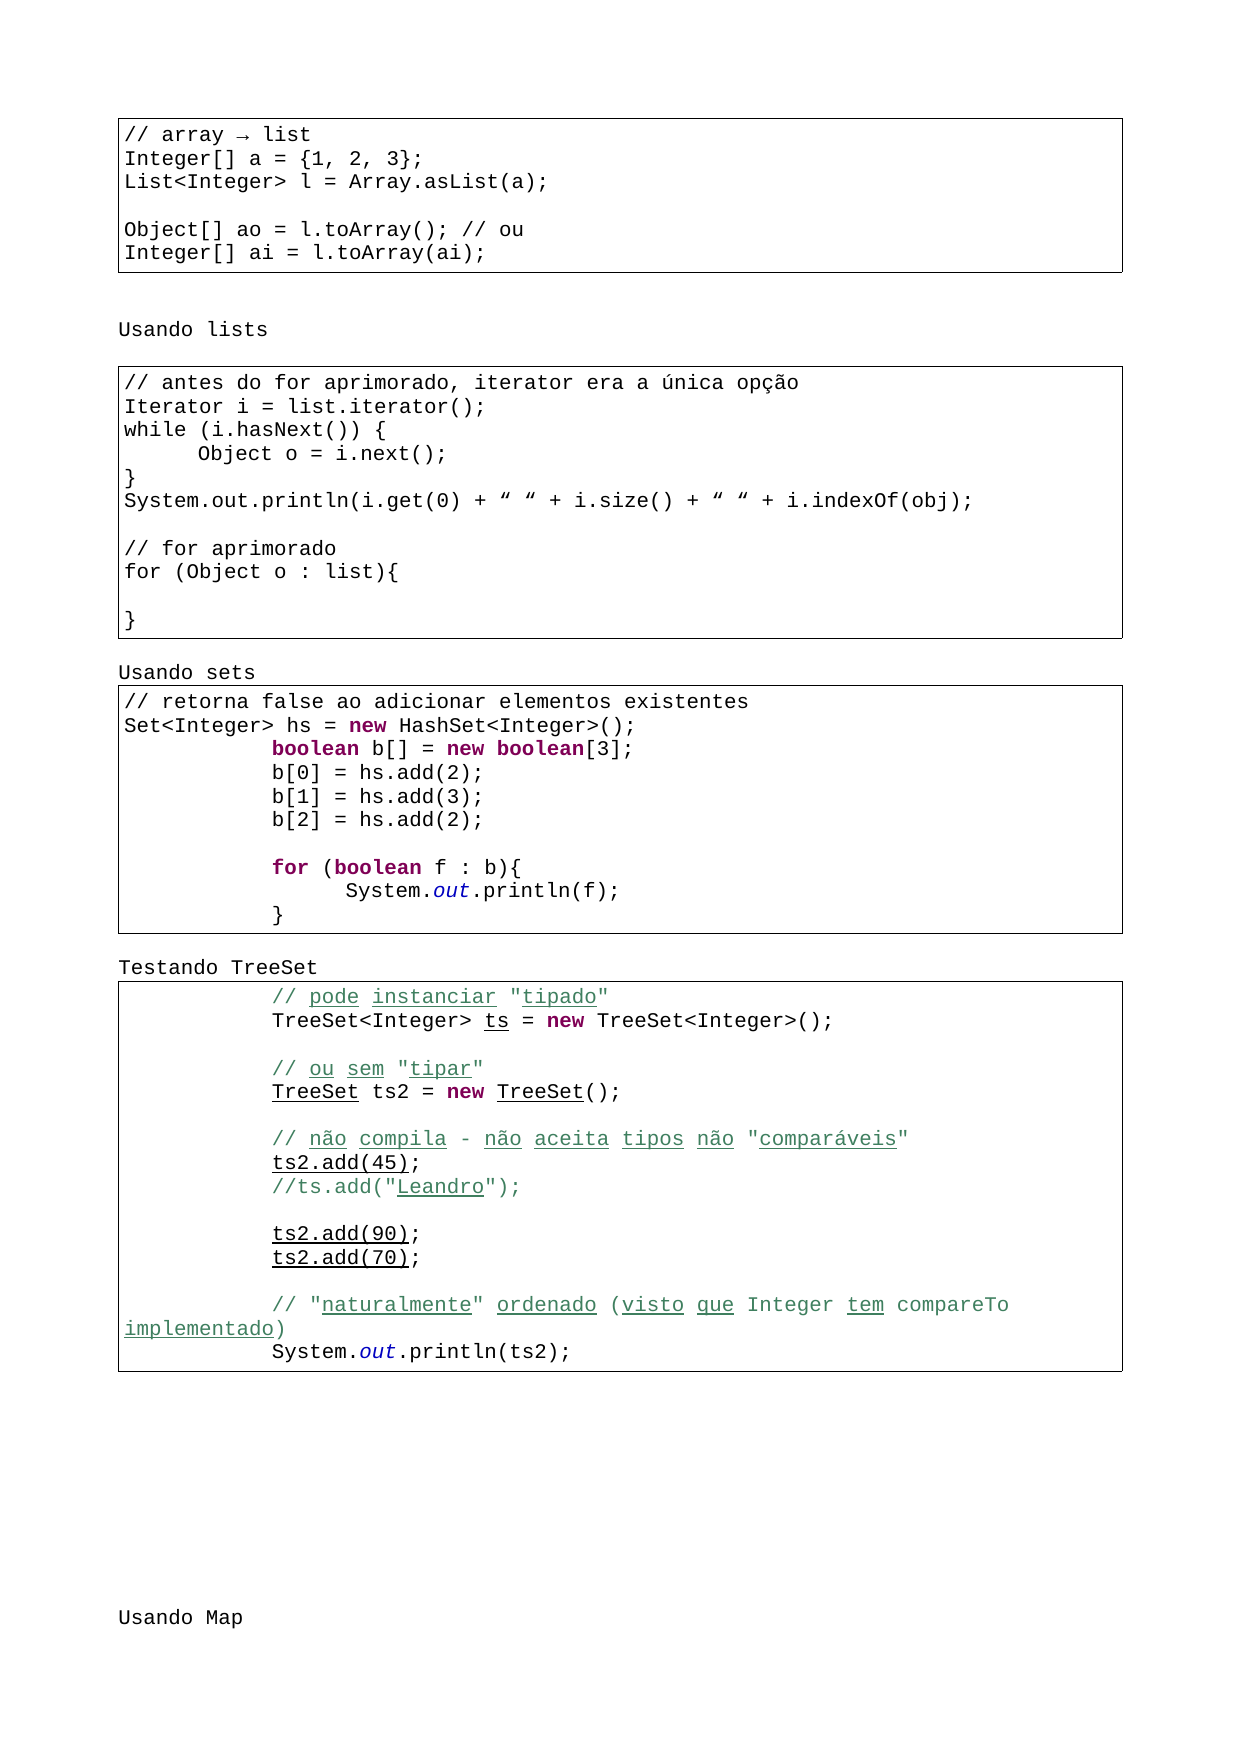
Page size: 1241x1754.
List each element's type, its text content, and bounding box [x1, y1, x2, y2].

text Usando lists [118, 319, 1122, 343]
text Usando Map [118, 1607, 1122, 1631]
table_header // array → list Integer[] a = {1, 2, 3}; List<Integer> l = Array.asList(a); Object[] ao = l.toArray(); // ou Integer[] ai = l.toArray(ai); [119, 119, 1122, 272]
text Testando TreeSet [118, 957, 1122, 981]
table_header // antes do for aprimorado, iterator era a única opção Iterator i = list.iterator(); while (i.hasNext()) { Object o = i.next(); } System.out.println(i.get(0) + “ “ + i.size() + “ “ + i.indexOf(obj); // for aprimorado for (Object o : list){ } [119, 367, 1122, 638]
table_header // pode instanciar "tipado" TreeSet<Integer> ts = new TreeSet<Integer>(); // ou sem "tipar" TreeSet ts2 = new TreeSet(); // não compila - não aceita tipos não "comparáveis" ts2.add(45); //ts.add("Leandro"); ts2.add(90); ts2.add(70); // "naturalmente" ordenado (visto que Integer tem compareTo implementado) System.out.println(ts2); [119, 982, 1122, 1371]
table_header // retorna false ao adicionar elementos existentes Set<Integer> hs = new HashSet<Integer>(); boolean b[] = new boolean[3]; b[0] = hs.add(2); b[1] = hs.add(3); b[2] = hs.add(2); for (boolean f : b){ System.out.println(f); } [119, 686, 1122, 933]
text Usando sets [118, 662, 1122, 685]
